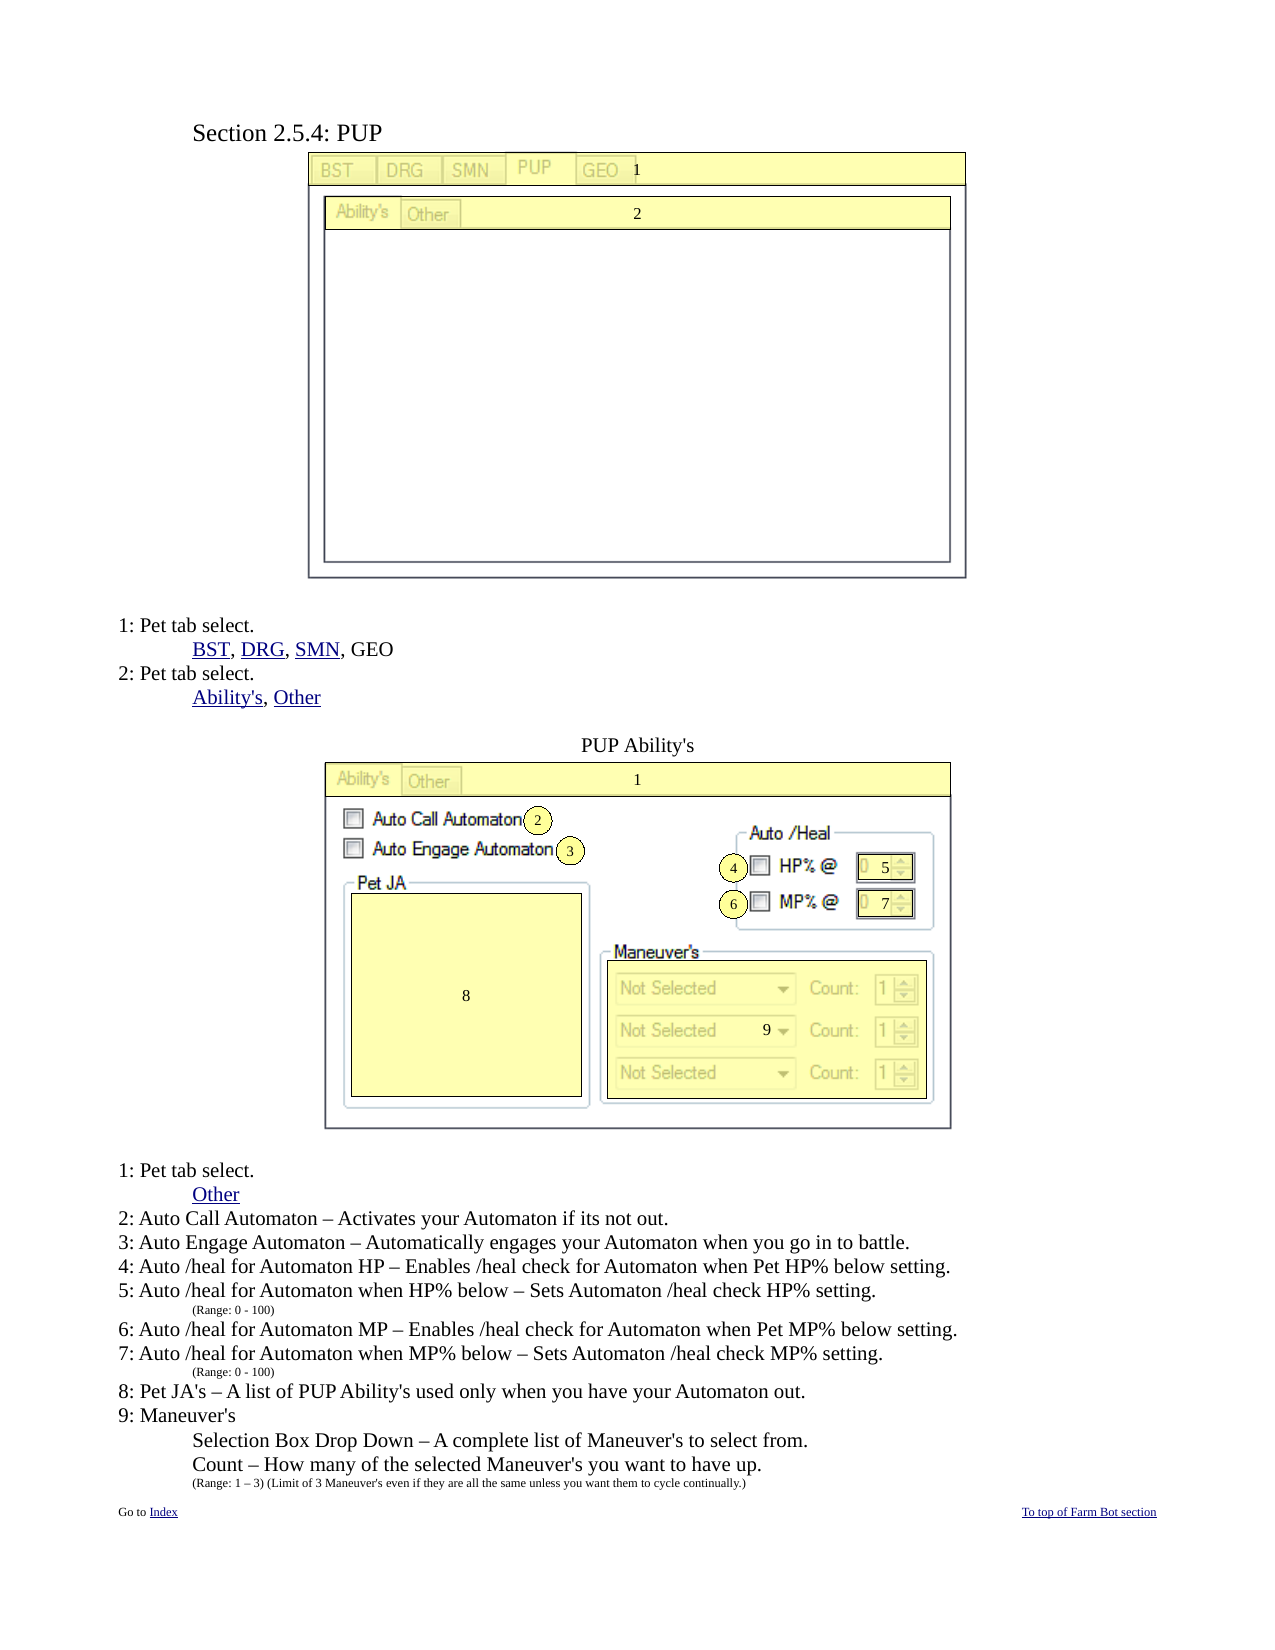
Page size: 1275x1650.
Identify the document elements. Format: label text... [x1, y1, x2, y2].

text 2: Pet tab select. [118, 661, 1157, 685]
text 5: Auto /heal for Automaton when HP% below – Sets Automaton /heal check HP% setting. [118, 1278, 1157, 1302]
text Ability's, Other [118, 685, 1157, 709]
text (Range: 1 – 3) (Limit of 3 Maneuver's even if they are all the same unless you want them to cycle continually.) [118, 1476, 1157, 1490]
picture [302, 146, 973, 585]
picture [317, 757, 958, 1134]
text 2: Auto Call Automaton – Activates your Automaton if its not out. [118, 1206, 1157, 1230]
text BST, DRG, SMN, GEO [118, 637, 1157, 661]
text (Range: 0 - 100) [118, 1365, 1157, 1379]
text 3: Auto Engage Automaton – Automatically engages your Automaton when you go in to battle. [118, 1230, 1157, 1254]
text (Range: 0 - 100) [118, 1302, 1157, 1317]
text Go to Index To top of Farm Bot section [118, 1504, 1157, 1519]
text 1: Pet tab select. [118, 1158, 1157, 1182]
text Other [118, 1182, 1157, 1206]
text PUP Ability's [118, 733, 1157, 757]
text Section 2.5.4: PUP [118, 118, 1157, 147]
text 7: Auto /heal for Automaton when MP% below – Sets Automaton /heal check MP% setting. [118, 1341, 1157, 1365]
text Selection Box Drop Down – A complete list of Maneuver's to select from. [118, 1427, 1157, 1452]
text 4: Auto /heal for Automaton HP – Enables /heal check for Automaton when Pet HP% below setting. [118, 1254, 1157, 1278]
text 1: Pet tab select. [118, 613, 1157, 637]
text 9: Maneuver's [118, 1403, 1157, 1427]
text 6: Auto /heal for Automaton MP – Enables /heal check for Automaton when Pet MP% below setting. [118, 1317, 1157, 1341]
text Count – How many of the selected Maneuver's you want to have up. [118, 1452, 1157, 1476]
text 8: Pet JA's – A list of PUP Ability's used only when you have your Automaton out. [118, 1379, 1157, 1403]
